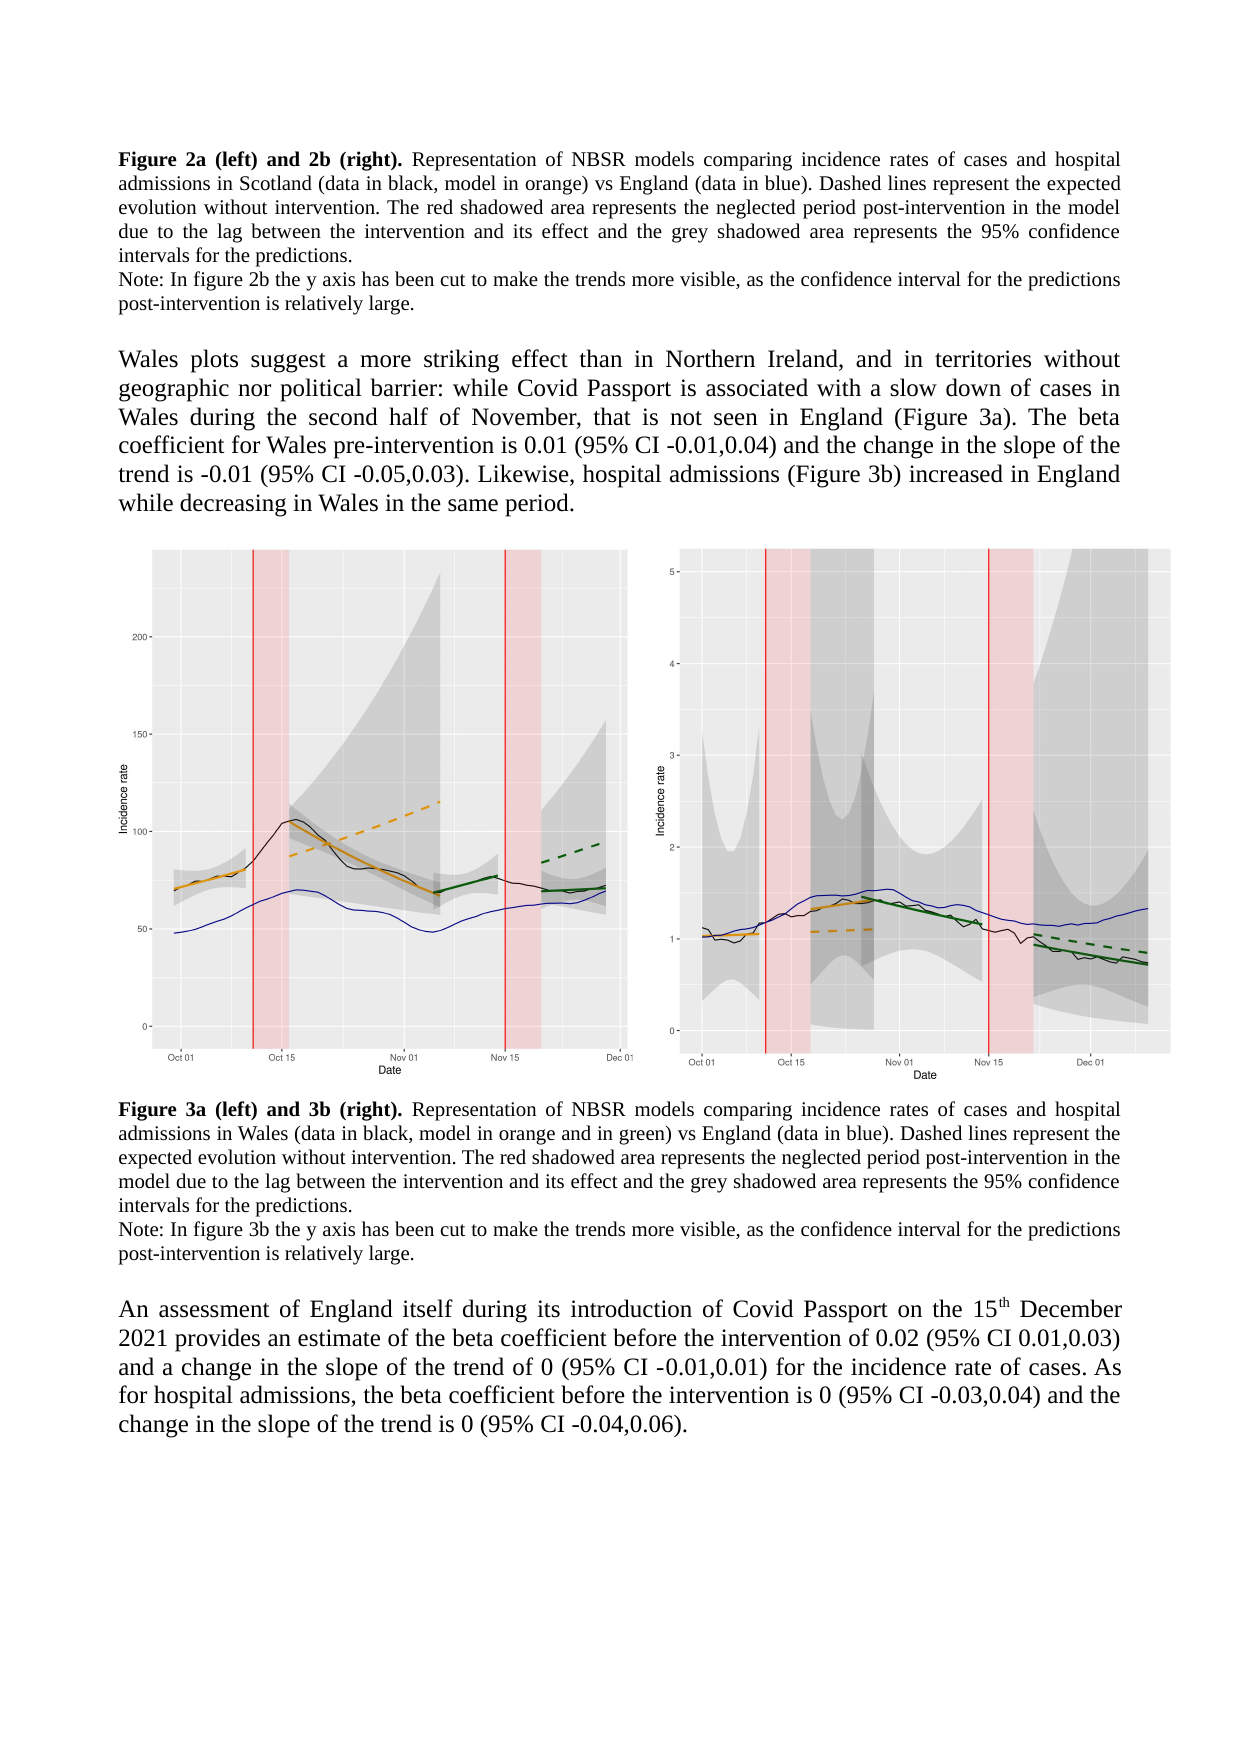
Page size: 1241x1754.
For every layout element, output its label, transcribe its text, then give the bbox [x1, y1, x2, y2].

text An assessment of England itself during its introduction of Covid Passport on the 15th December 2021 provides an estimate of the beta coefficient before the intervention of 0.02 (95% CI 0.01,0.03) and a change in the slope of the trend of 0 (95% CI -0.01,0.01) for the incidence rate of cases. As for hospital admissions, the beta coefficient before the intervention is 0 (95% CI -0.03,0.04) and the change in the slope of the trend is 0 (95% CI -0.04,0.06). [118, 1294, 1122, 1438]
text Wales plots suggest a more striking effect than in Northern Ireland, and in territories without geographic nor political barrier: while Covid Passport is associated with a slow down of cases in Wales during the second half of November, that is not seen in England (Figure 3a). The beta coefficient for Wales pre-intervention is 0.01 (95% CI -0.01,0.04) and the change in the slope of the trend is -0.01 (95% CI -0.05,0.03). Likewise, hospital admissions (Figure 3b) increased in England while decreasing in Wales in the same period. [118, 344, 1122, 517]
picture [113, 545, 633, 1082]
text Note: In figure 3b the y axis has been cut to make the trends more visible, as the confidence interval for the predictions post-intervention is relatively large. [118, 1217, 1122, 1265]
text Note: In figure 2b the y axis has been cut to make the trends more visible, as the confidence interval for the predictions post-intervention is relatively large. [118, 267, 1122, 315]
picture [650, 543, 1176, 1087]
text Figure 2a (left) and 2b (right). Representation of NBSR models comparing incidence rates of cases and hospital admissions in Scotland (data in black, model in orange) vs England (data in blue). Dashed lines represent the expected evolution without intervention. The red shadowed area represents the neglected period post-intervention in the model due to the lag between the intervention and its effect and the grey shadowed area represents the 95% confidence intervals for the predictions. [118, 147, 1122, 267]
text Figure 3a (left) and 3b (right). Representation of NBSR models comparing incidence rates of cases and hospital admissions in Wales (data in black, model in orange and in green) vs England (data in blue). Dashed lines represent the expected evolution without intervention. The red shadowed area represents the neglected period post-intervention in the model due to the lag between the intervention and its effect and the grey shadowed area represents the 95% confidence intervals for the predictions. [118, 977, 1122, 1217]
